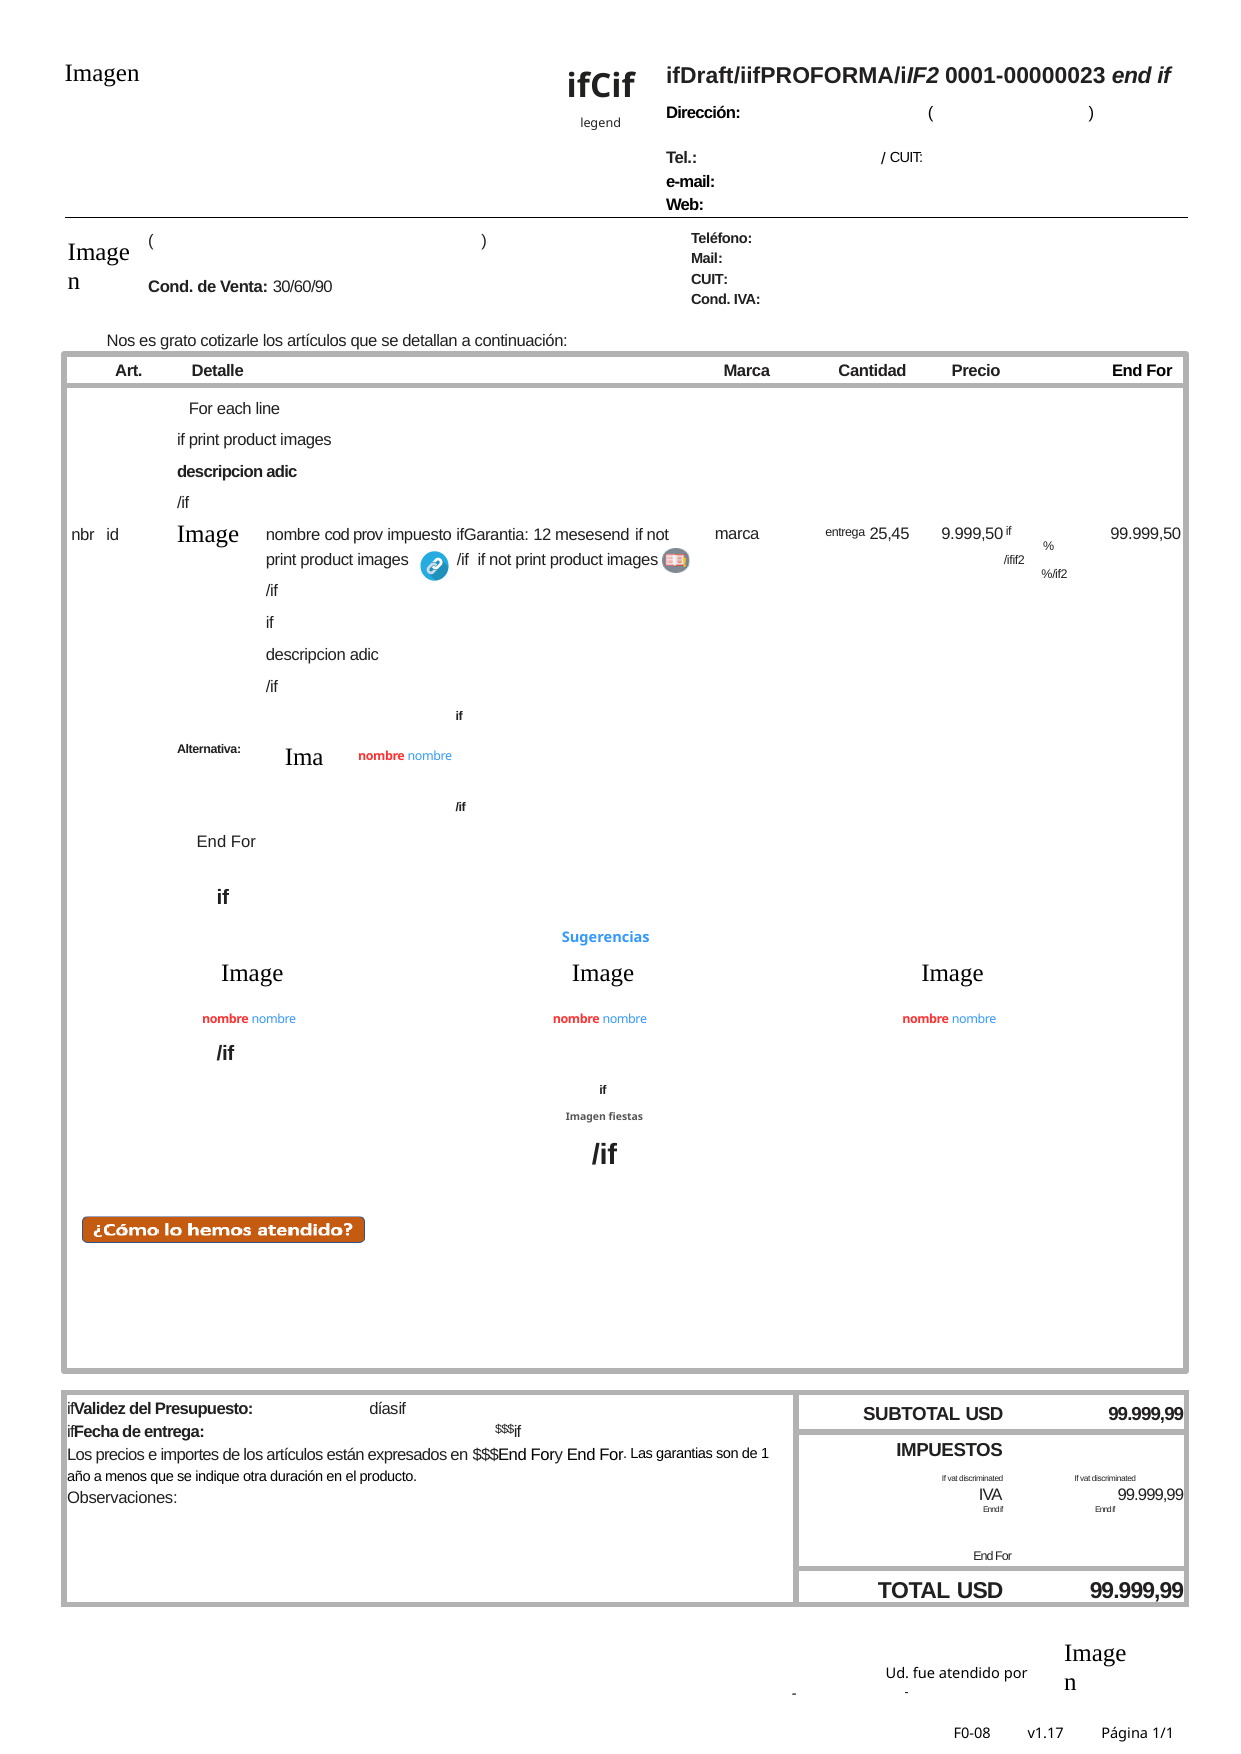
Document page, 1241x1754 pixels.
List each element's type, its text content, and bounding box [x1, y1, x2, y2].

table_cell [1070, 826, 1183, 857]
table_cell nombre cod prov impuesto ifGarantia: 12 mesesend if not print product images /if if not print product images /if [266, 518, 714, 606]
table_cell [432, 956, 779, 1004]
table_cell Sugerencias [432, 921, 779, 956]
table_cell if<line.discount2>% /ifif2<line.discount3>%/if2 [1003, 518, 1070, 606]
table_cell [821, 455, 909, 487]
table_cell /if [177, 487, 714, 518]
table_cell [177, 606, 266, 638]
table_cell /if [78, 1034, 432, 1076]
table_cell [909, 424, 1003, 455]
table_cell [715, 670, 821, 702]
table_cell 9.999,50 [909, 518, 1003, 606]
table_cell [821, 826, 909, 857]
table_cell [909, 606, 1003, 638]
picture [662, 548, 690, 573]
table_cell [1003, 702, 1070, 735]
picture [75, 1212, 374, 1250]
table_cell [821, 702, 909, 735]
table_cell [909, 702, 1003, 735]
table_cell [779, 1034, 1131, 1076]
table_cell [1003, 455, 1070, 487]
table_cell [909, 826, 1003, 857]
table_cell nombre nombre [779, 1004, 1131, 1033]
table_header [909, 393, 1003, 424]
table_cell nombre nombre [78, 1004, 432, 1033]
table_cell Alternativa: [177, 735, 266, 793]
table_cell [67, 702, 106, 735]
table_cell marca [715, 518, 821, 606]
table_header [715, 393, 821, 424]
table_cell [67, 793, 106, 826]
table_cell [266, 782, 909, 793]
table_cell [106, 702, 177, 735]
table_cell [1003, 424, 1070, 455]
table_cell [67, 735, 106, 793]
table_cell [779, 956, 1131, 1004]
table_cell [909, 735, 1003, 793]
table_cell [106, 638, 177, 670]
table_cell nombre nombre [432, 1004, 779, 1033]
table_cell [821, 606, 909, 638]
table_header [67, 393, 106, 424]
table_cell [266, 735, 909, 741]
table_cell [1070, 487, 1183, 518]
table_cell [821, 638, 909, 670]
picture [412, 551, 457, 581]
table_cell [715, 638, 821, 670]
table_cell [715, 793, 821, 826]
table_cell [67, 424, 106, 455]
table_cell descripcion adic [177, 455, 714, 487]
table_cell [715, 826, 821, 857]
table_cell [1003, 826, 1070, 857]
table_cell descripcion adic [266, 638, 714, 670]
table_cell [67, 670, 106, 702]
table_cell [177, 670, 266, 702]
table_cell [821, 793, 909, 826]
table_cell [106, 424, 177, 455]
table_cell [432, 1034, 779, 1076]
table_cell [67, 638, 106, 670]
table_cell [1003, 735, 1070, 793]
table_cell [177, 793, 266, 826]
table_cell [106, 455, 177, 487]
table_cell /if [266, 670, 714, 702]
table_cell [67, 455, 106, 487]
table_cell [67, 826, 106, 857]
table_cell [1070, 735, 1183, 793]
table_cell [1070, 424, 1183, 455]
table_cell [821, 670, 909, 702]
table_cell [106, 735, 177, 793]
table_cell [909, 793, 1003, 826]
table_cell id [106, 518, 177, 606]
table_header if [78, 878, 432, 921]
table_cell [909, 670, 1003, 702]
table_cell [177, 518, 266, 606]
table_cell nbr [177, 519, 245, 558]
table_cell [715, 424, 821, 455]
table_cell if [78, 1076, 1131, 1103]
table_cell [78, 956, 432, 1004]
table_cell [909, 638, 1003, 670]
table_cell [78, 921, 432, 956]
table_cell [715, 606, 821, 638]
table_cell [1070, 670, 1183, 702]
table_cell [67, 606, 106, 638]
table_cell if print product images [177, 424, 714, 455]
table_cell /if [78, 1129, 1131, 1176]
table_cell [1003, 793, 1070, 826]
table_cell [715, 487, 821, 518]
table_header [106, 393, 177, 424]
table_cell [106, 606, 177, 638]
table_header [1070, 393, 1183, 424]
table_cell 99.999,50 [1070, 518, 1183, 606]
table_cell [1070, 638, 1183, 670]
table_cell [821, 487, 909, 518]
table_cell nbr [67, 518, 106, 606]
table_cell [177, 702, 266, 735]
table_cell [67, 487, 106, 518]
table_cell [1070, 606, 1183, 638]
table_cell [1070, 702, 1183, 735]
table_cell [106, 826, 177, 857]
table_cell End For [177, 826, 714, 857]
table_cell [779, 921, 1131, 956]
table_cell [909, 455, 1003, 487]
table_cell if [266, 606, 714, 638]
table_header [821, 393, 909, 424]
table_cell [715, 455, 821, 487]
table_cell [909, 487, 1003, 518]
table_cell [1003, 638, 1070, 670]
table_cell [1003, 606, 1070, 638]
table_header [1003, 393, 1070, 424]
table_header nombre nombre [352, 741, 909, 782]
table_cell [715, 702, 821, 735]
table_header [432, 878, 779, 921]
table_cell [1070, 455, 1183, 487]
table_cell [106, 670, 177, 702]
table_cell /if [266, 793, 714, 826]
table_cell Imagen fiestas [78, 1103, 1131, 1129]
table_cell [1003, 670, 1070, 702]
table_cell [177, 638, 266, 670]
table_cell [106, 793, 177, 826]
table_header [779, 878, 1131, 921]
table_cell [1070, 793, 1183, 826]
table_cell [1003, 487, 1070, 518]
table_cell entrega 25,45 [821, 518, 909, 606]
table_header [266, 741, 352, 782]
table_cell [106, 487, 177, 518]
table_cell if [266, 702, 714, 735]
table_header For each line [177, 393, 714, 424]
table_cell [821, 424, 909, 455]
